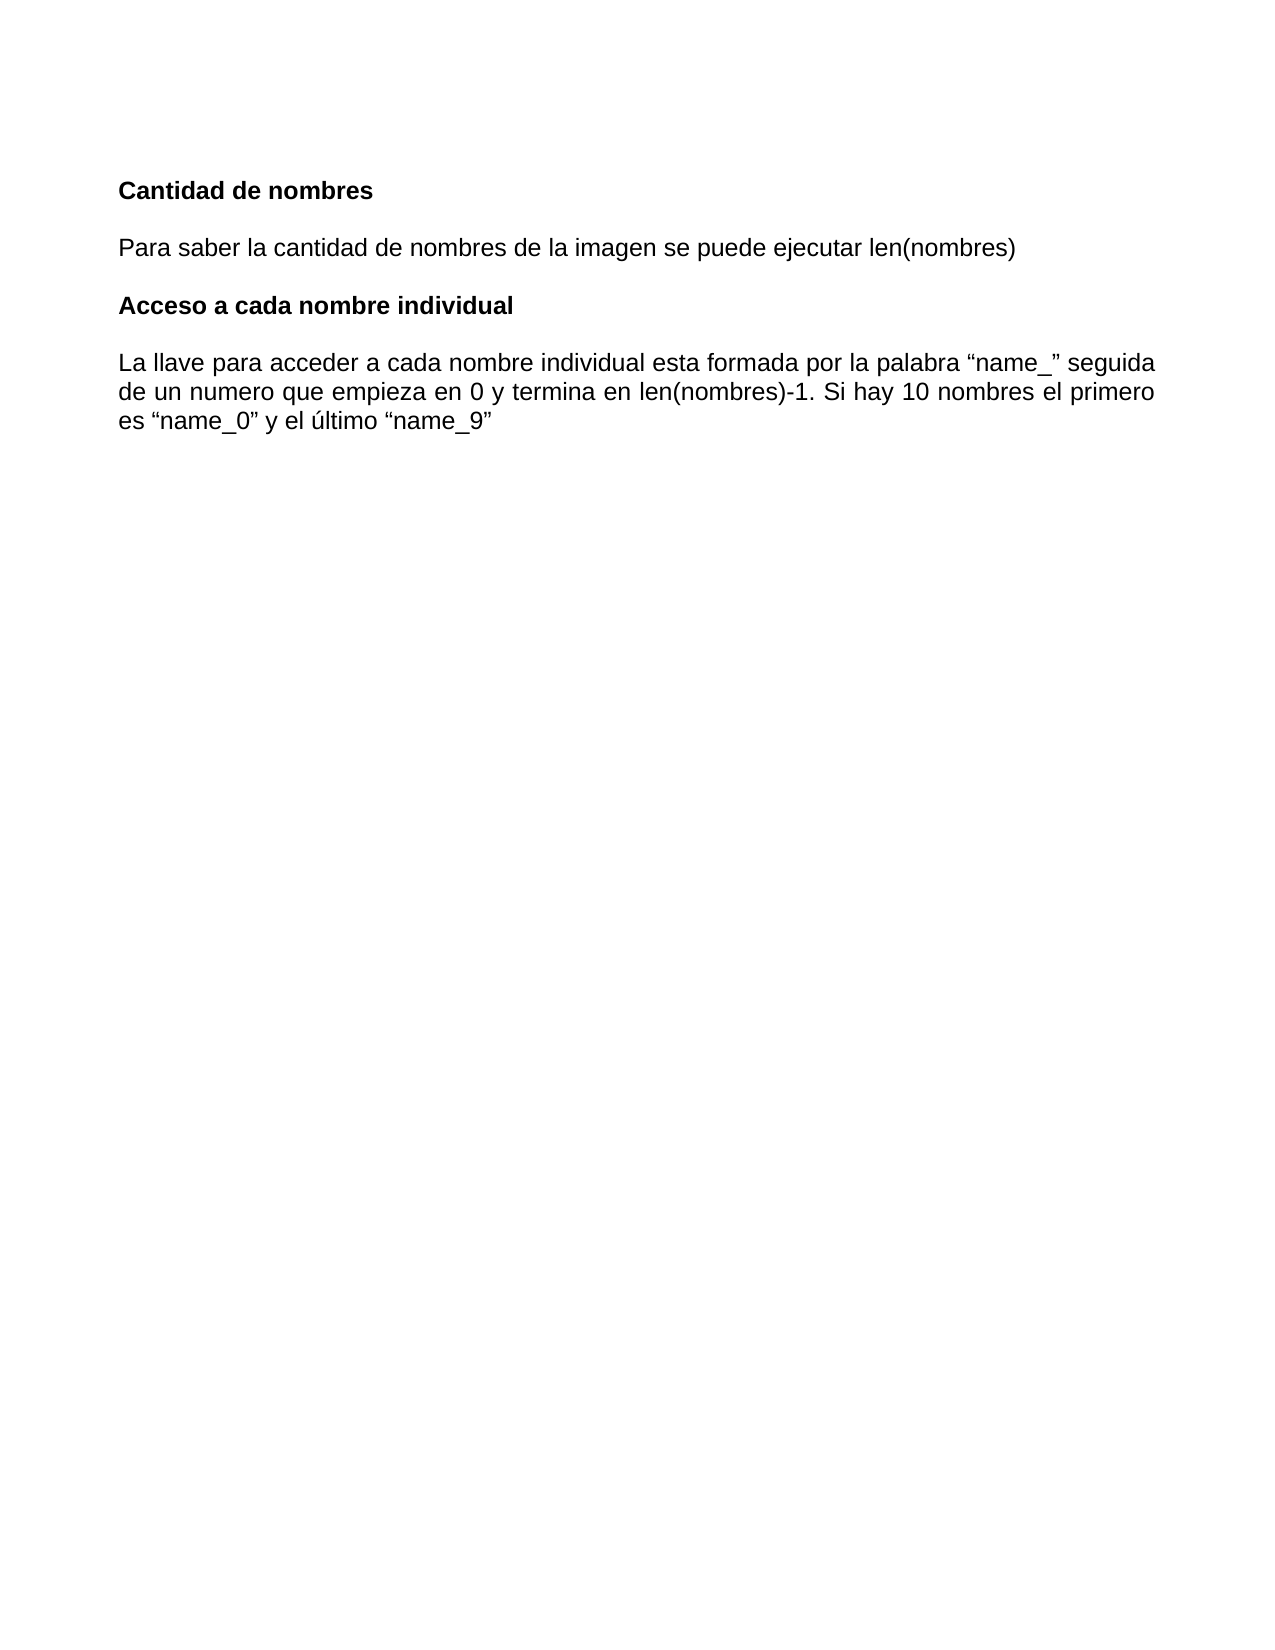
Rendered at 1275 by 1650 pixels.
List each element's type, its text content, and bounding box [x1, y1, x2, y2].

text Para saber la cantidad de nombres de la imagen se puede ejecutar len(nombres) [118, 233, 1157, 262]
text Acceso a cada nombre individual [118, 291, 1157, 319]
text Cantidad de nombres [118, 176, 1157, 204]
text La llave para acceder a cada nombre individual esta formada por la palabra “name_” seguida de un numero que empieza en 0 y termina en len(nombres)-1. Si hay 10 nombres el primero es “name_0” y el último “name_9” [118, 348, 1157, 434]
